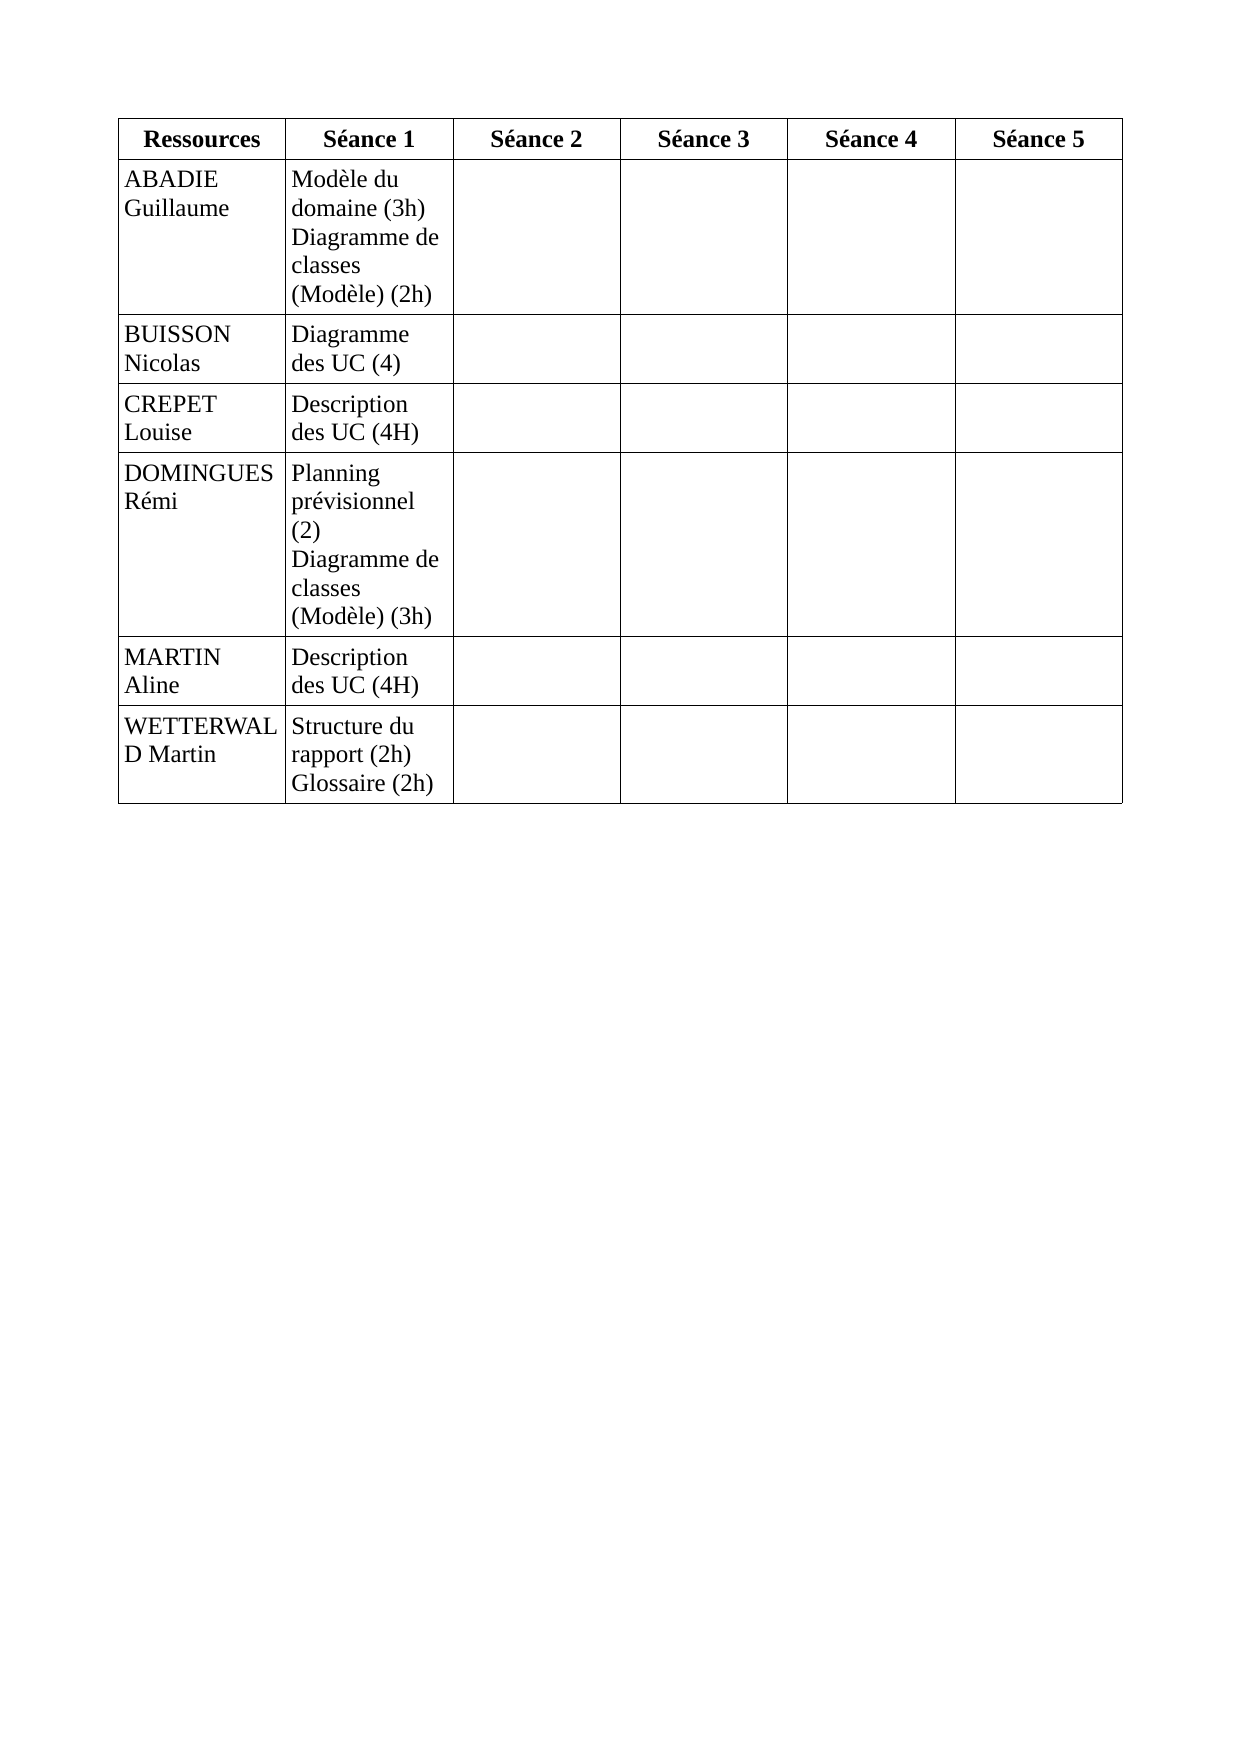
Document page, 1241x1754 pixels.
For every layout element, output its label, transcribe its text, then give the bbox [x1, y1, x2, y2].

table_cell [956, 160, 1122, 314]
table_cell [788, 160, 955, 314]
table_cell [788, 706, 955, 803]
table_cell [788, 384, 955, 452]
table_cell MARTIN Aline [119, 637, 285, 705]
table_cell [454, 706, 620, 803]
table_header Séance 5 [956, 119, 1122, 158]
table_cell [956, 384, 1122, 452]
table_cell ABADIE Guillaume [119, 160, 285, 314]
table_cell BUISSON Nicolas [119, 315, 285, 383]
table_cell CREPET Louise [119, 384, 285, 452]
table_cell [454, 453, 620, 636]
table_cell Description des UC (4H) [286, 384, 453, 452]
table_cell [454, 160, 620, 314]
table_cell [956, 706, 1122, 803]
table_header Séance 1 [286, 119, 453, 158]
table_cell [956, 315, 1122, 383]
table_cell [454, 384, 620, 452]
table_cell [454, 637, 620, 705]
table_cell [454, 315, 620, 383]
table_cell [956, 453, 1122, 636]
table_cell [788, 637, 955, 705]
table_header Ressources [119, 119, 285, 158]
table_cell [621, 315, 787, 383]
table_cell Planning prévisionnel (2) Diagramme de classes (Modèle) (3h) [286, 453, 453, 636]
table_cell [788, 453, 955, 636]
table_cell DOMINGUES Rémi [119, 453, 285, 636]
table_cell Modèle du domaine (3h) Diagramme de classes (Modèle) (2h) [286, 160, 453, 314]
table_cell [788, 315, 955, 383]
table_cell [621, 160, 787, 314]
table_cell Structure du rapport (2h) Glossaire (2h) [286, 706, 453, 803]
table_cell WETTERWALD Martin [119, 706, 285, 803]
table_header Séance 3 [621, 119, 787, 158]
table_header Séance 2 [454, 119, 620, 158]
table_cell [621, 706, 787, 803]
table_cell [956, 637, 1122, 705]
table_cell [621, 453, 787, 636]
table_cell Description des UC (4H) [286, 637, 453, 705]
table_header Séance 4 [788, 119, 955, 158]
table_cell Diagramme des UC (4) [286, 315, 453, 383]
table_cell [621, 384, 787, 452]
table_cell [621, 637, 787, 705]
